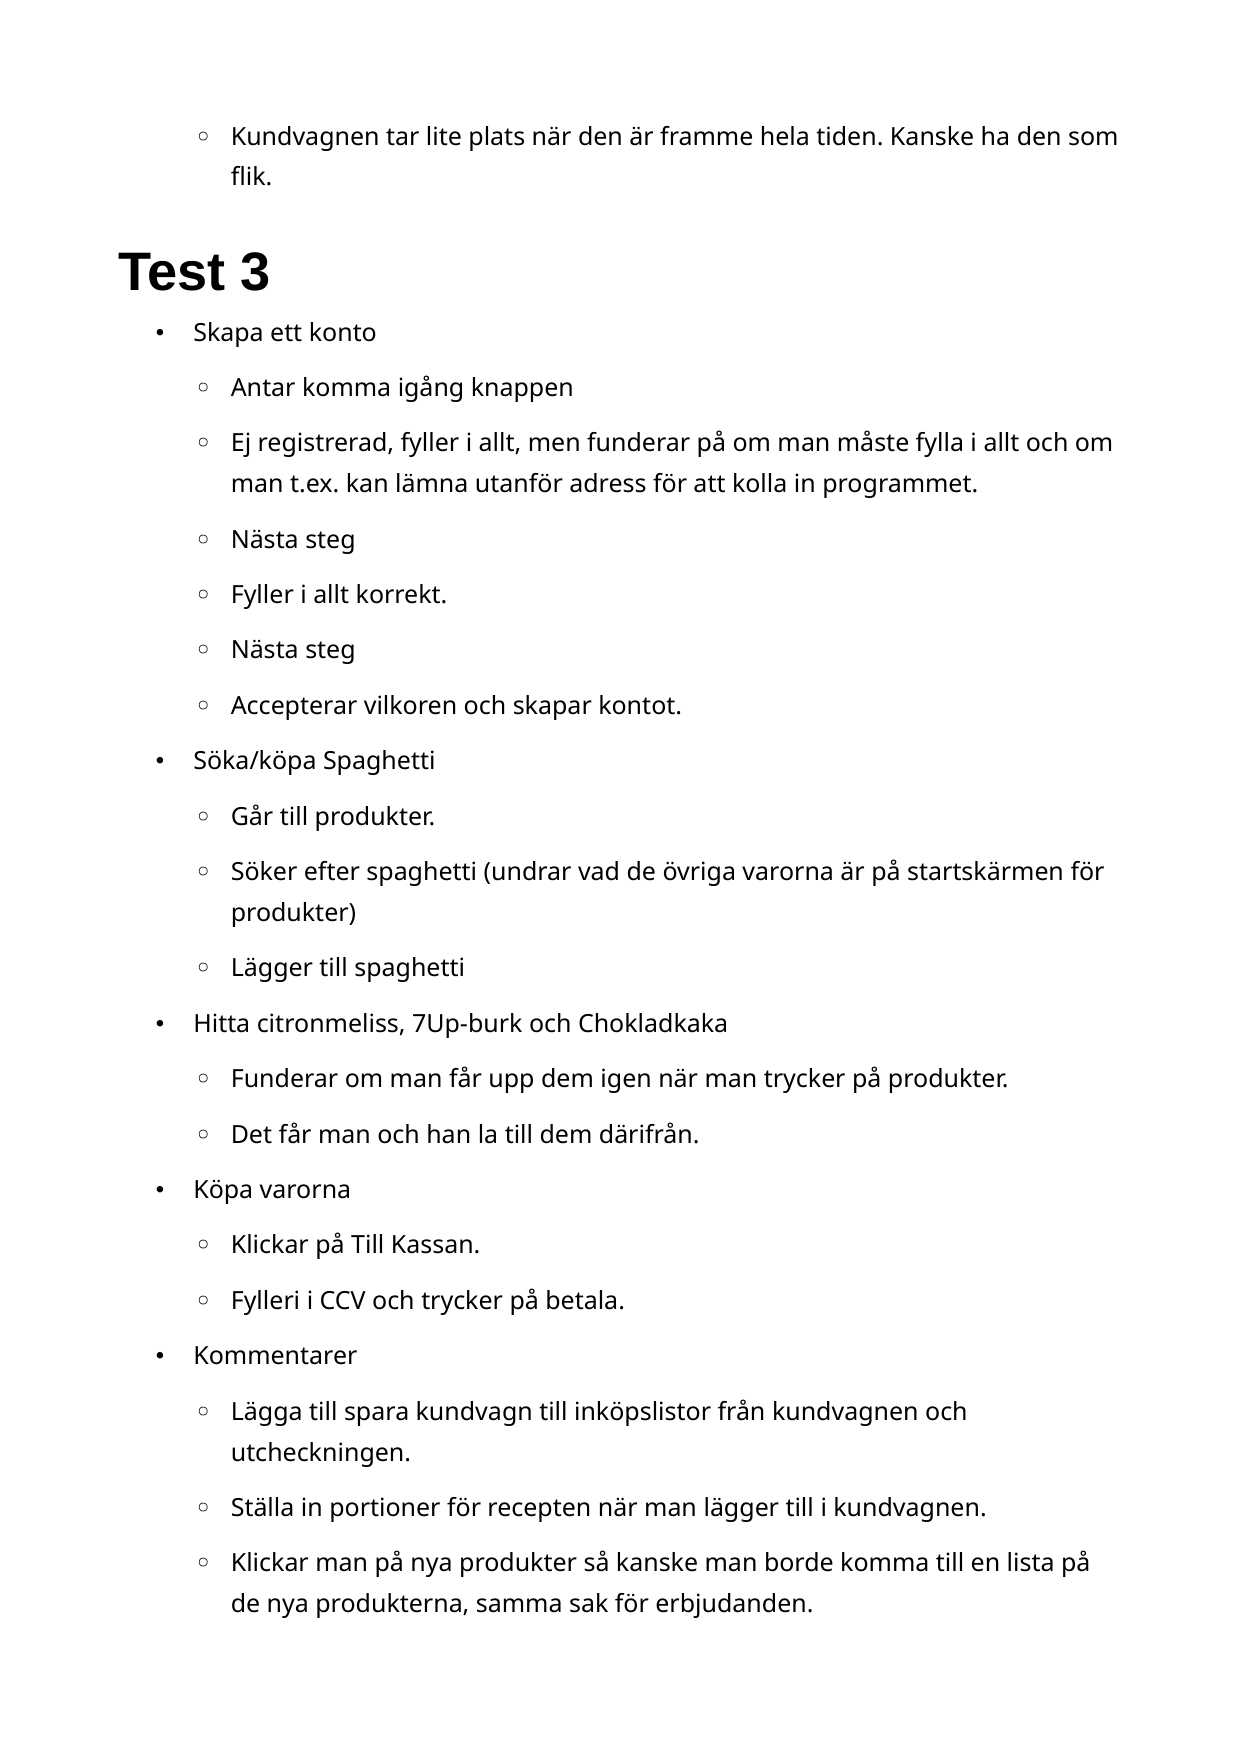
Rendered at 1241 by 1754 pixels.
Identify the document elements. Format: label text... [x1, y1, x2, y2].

list Ej registrerad, fyller i allt, men funderar på om man måste fylla i allt och om man t.ex. kan lämna utanför adress för att kolla in programmet. [193, 425, 1122, 500]
list Kundvagnen tar lite plats när den är framme hela tiden. Kanske ha den som flik. [193, 118, 1122, 193]
list Fyller i allt korrekt. [193, 577, 1122, 611]
list Accepterar vilkoren och skapar kontot. [193, 687, 1122, 722]
list Ställa in portioner för recepten när man lägger till i kundvagnen. [193, 1489, 1122, 1524]
list Lägger till spaghetti [193, 950, 1122, 984]
list Söker efter spaghetti (undrar vad de övriga varorna är på startskärmen för produkter) [193, 854, 1122, 929]
list Det får man och han la till dem därifrån. [193, 1116, 1122, 1150]
list Lägga till spara kundvagn till inköpslistor från kundvagnen och utcheckningen. [193, 1393, 1122, 1468]
list Klickar man på nya produkter så kanske man borde komma till en lista på de nya produkterna, samma sak för erbjudanden. [193, 1545, 1122, 1620]
list Nästa steg [193, 521, 1122, 555]
list Köpa varorna [156, 1172, 1122, 1206]
list Klickar på Till Kassan. [193, 1227, 1122, 1261]
list Går till produkter. [193, 798, 1122, 832]
list Söka/köpa Spaghetti [156, 743, 1122, 777]
list Skapa ett konto [156, 314, 1122, 348]
list Antar komma igång knappen [193, 369, 1122, 404]
list Kommentarer [156, 1338, 1122, 1372]
list Hitta citronmeliss, 7Up-burk och Chokladkaka [156, 1005, 1122, 1039]
list Fylleri i CCV och trycker på betala. [193, 1282, 1122, 1317]
list Nästa steg [193, 632, 1122, 666]
list Funderar om man får upp dem igen när man trycker på produkter. [193, 1061, 1122, 1095]
subtitle Test 3 [118, 239, 1122, 302]
